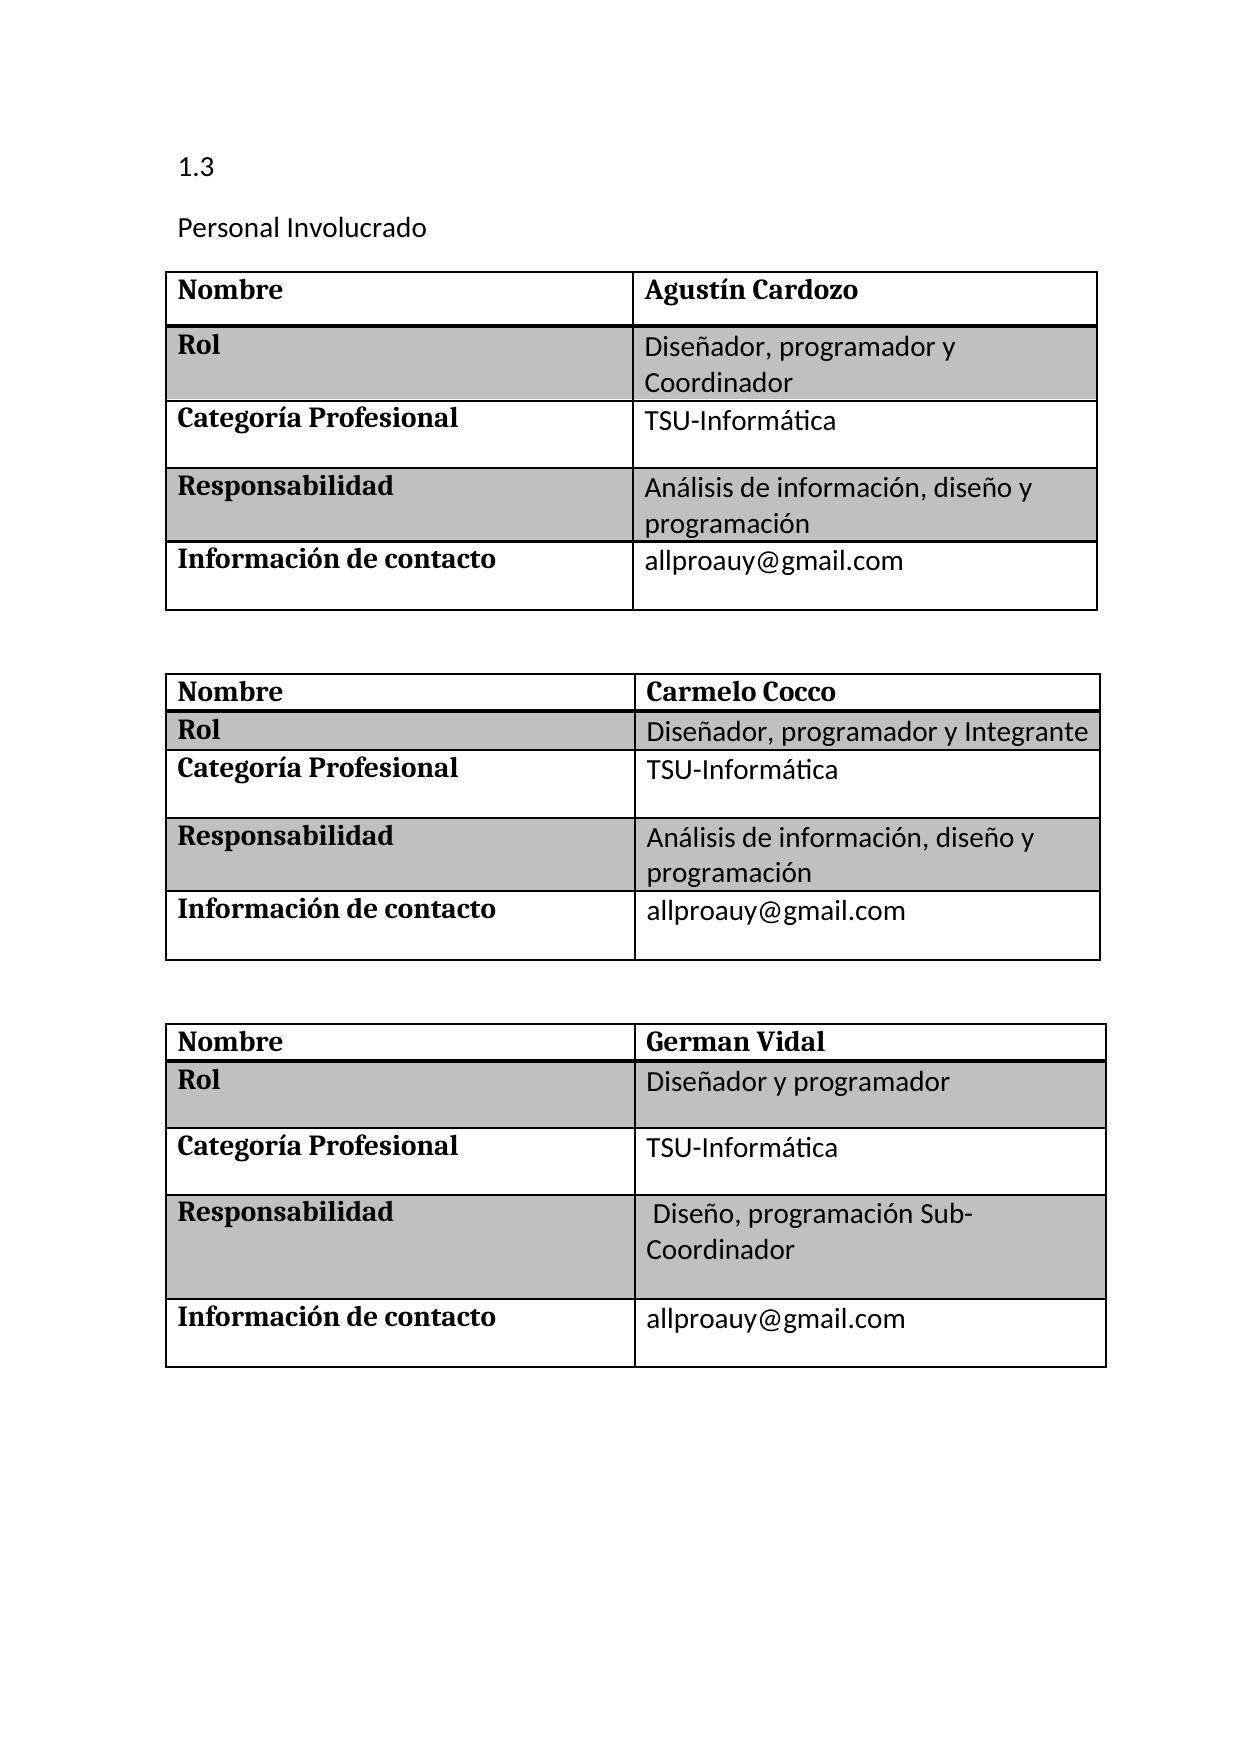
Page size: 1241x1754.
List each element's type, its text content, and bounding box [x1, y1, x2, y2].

table_cell Análisis de información, diseño y programación [636, 819, 1099, 890]
table_cell Información de contacto [167, 543, 632, 609]
table_cell Diseño, programación Sub-Coordinador [636, 1196, 1105, 1298]
table_cell Categoría Profesional [167, 1129, 634, 1193]
table_cell allproauy@gmail.com [634, 543, 1096, 609]
table_cell TSU-Informática [636, 751, 1099, 817]
table_cell Información de contacto [167, 892, 634, 959]
table_header Nombre [167, 273, 632, 323]
table_cell Responsabilidad [167, 1196, 634, 1298]
table_cell Responsabilidad [167, 819, 634, 890]
text Personal Involucrado [177, 209, 1063, 245]
table_header Agustín Cardozo [634, 273, 1096, 323]
table_header Nombre [167, 1025, 634, 1058]
table_cell Diseñador y programador [636, 1063, 1105, 1127]
table_cell Rol [167, 1063, 634, 1127]
table_header Nombre [167, 675, 634, 709]
table_cell Información de contacto [167, 1300, 634, 1366]
table_cell allproauy@gmail.com [636, 892, 1099, 959]
table_cell TSU-Informática [634, 402, 1096, 467]
table_cell Categoría Profesional [167, 402, 632, 467]
table_cell Diseñador, programador y Coordinador [634, 328, 1096, 399]
table_cell Categoría Profesional [167, 751, 634, 817]
table_cell Rol [167, 713, 634, 749]
table_cell allproauy@gmail.com [636, 1300, 1105, 1366]
table_cell Análisis de información, diseño y programación [634, 469, 1096, 540]
table_cell Rol [167, 328, 632, 399]
table_cell TSU-Informática [636, 1129, 1105, 1193]
table_cell Responsabilidad [167, 469, 632, 540]
table_header German Vidal [636, 1025, 1105, 1058]
table_header Carmelo Cocco [636, 675, 1099, 709]
text 1.3 [177, 148, 1063, 183]
table_cell Diseñador, programador y Integrante [636, 713, 1099, 749]
